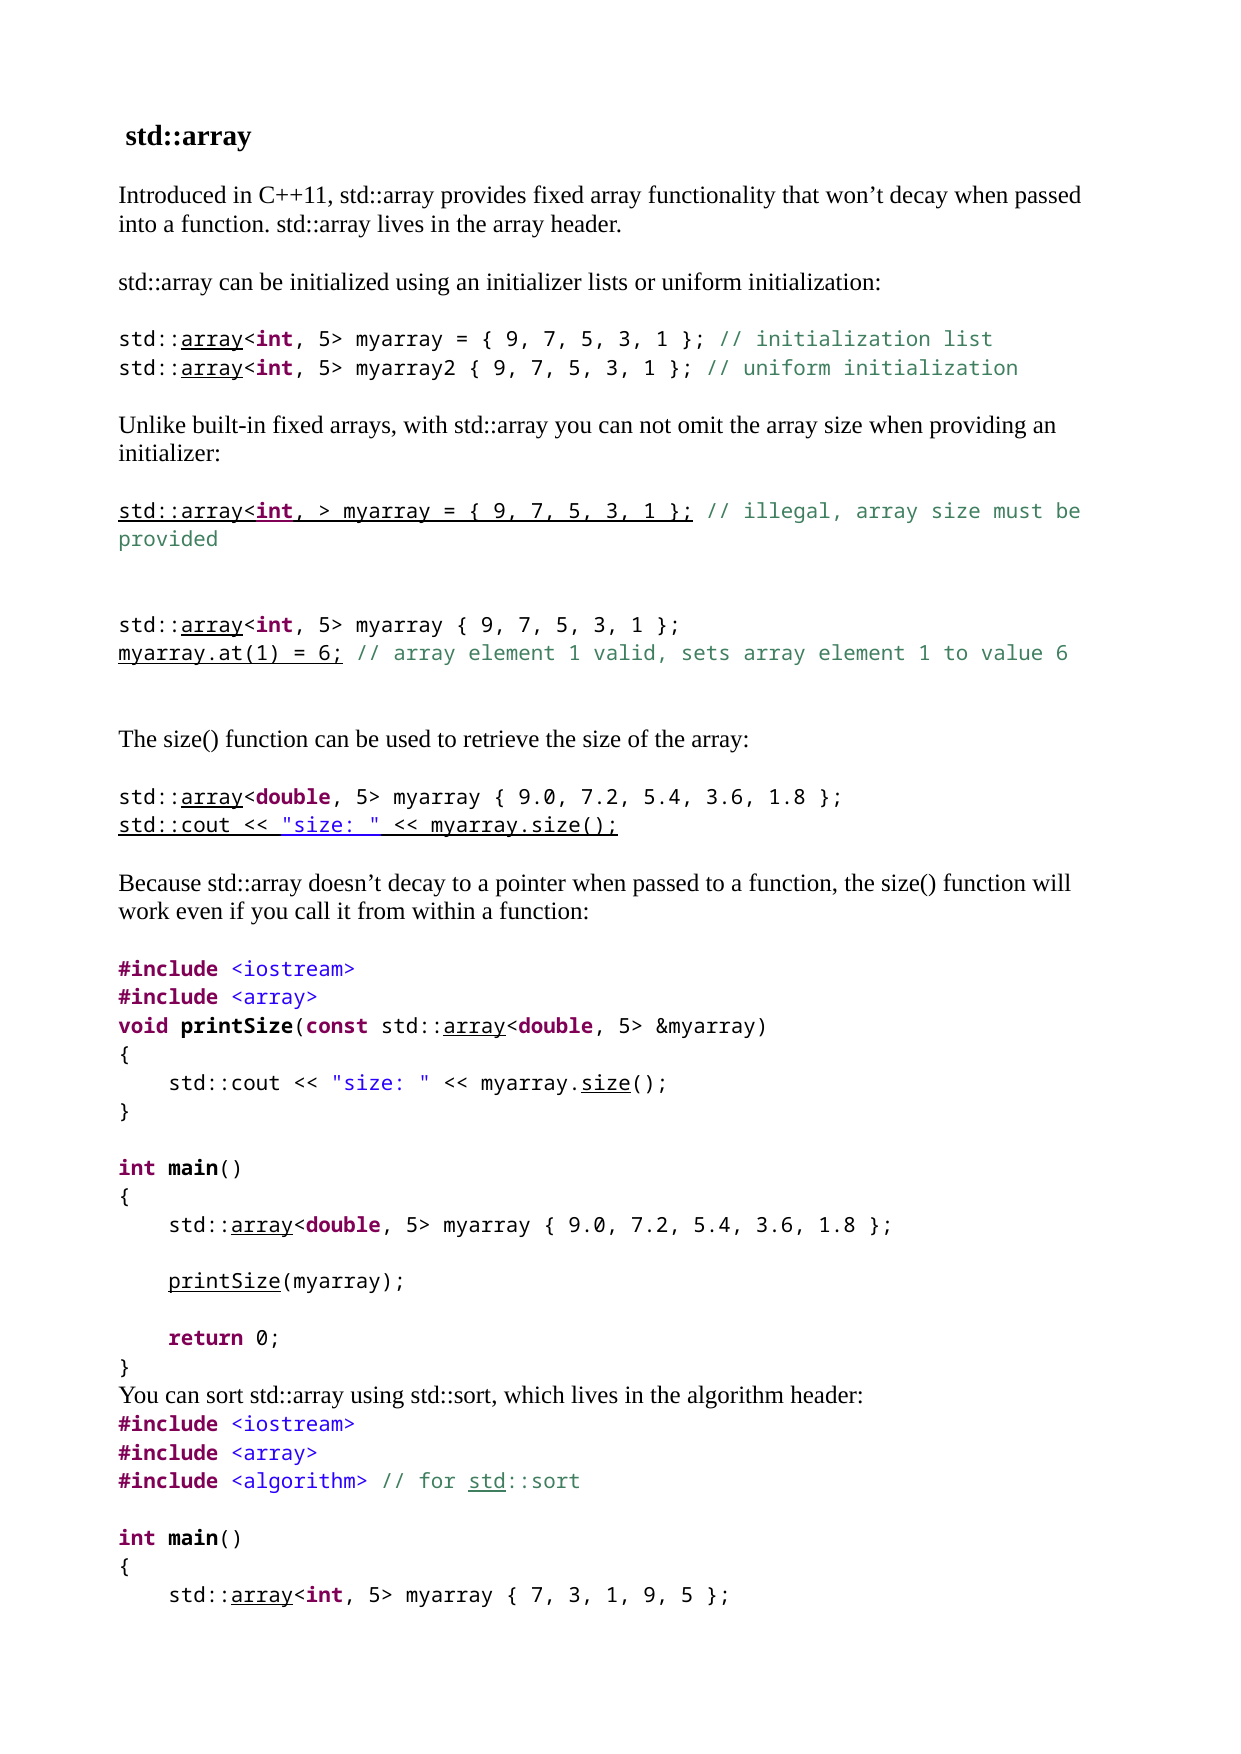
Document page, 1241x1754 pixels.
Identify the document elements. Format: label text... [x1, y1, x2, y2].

text std::array<double, 5> myarray { 9.0, 7.2, 5.4, 3.6, 1.8 }; [118, 1210, 1122, 1238]
text Because std::array doesn’t decay to a pointer when passed to a function, the size() function will work even if you call it from within a function: [118, 868, 1122, 925]
text std::cout << "size: " << myarray.size(); [118, 1068, 1122, 1096]
text Unlike built-in fixed arrays, with std::array you can not omit the array size when providing an initializer: [118, 410, 1122, 467]
text You can sort std::array using std::sort, which lives in the algorithm header: [118, 1380, 1122, 1409]
text std::array<int, > myarray = { 9, 7, 5, 3, 1 }; // illegal, array size must be provided [118, 496, 1122, 553]
text #include <iostream> [118, 1409, 1122, 1438]
text std::array<int, 5> myarray { 7, 3, 1, 9, 5 }; [118, 1580, 1122, 1608]
text #include <iostream> [118, 954, 1122, 982]
text { [118, 1551, 1122, 1580]
text Introduced in C++11, std::array provides fixed array functionality that won’t decay when passed into a function. std::array lives in the array header. [118, 180, 1122, 238]
text #include <array> [118, 1438, 1122, 1466]
text { [118, 1039, 1122, 1068]
text std::array<int, 5> myarray2 { 9, 7, 5, 3, 1 }; // uniform initialization [118, 353, 1122, 381]
text int main() [118, 1523, 1122, 1551]
text } [118, 1352, 1122, 1380]
text std::array can be initialized using an initializer lists or uniform initialization: [118, 267, 1122, 295]
text void printSize(const std::array<double, 5> &myarray) [118, 1011, 1122, 1039]
text std::array<int, 5> myarray { 9, 7, 5, 3, 1 }; [118, 610, 1122, 638]
text std::array [118, 118, 1122, 152]
text The size() function can be used to retrieve the size of the array: [118, 724, 1122, 753]
text } [118, 1096, 1122, 1124]
text std::array<double, 5> myarray { 9.0, 7.2, 5.4, 3.6, 1.8 }; [118, 782, 1122, 810]
text printSize(myarray); [118, 1267, 1122, 1295]
text myarray.at(1) = 6; // array element 1 valid, sets array element 1 to value 6 [118, 638, 1122, 667]
text #include <array> [118, 982, 1122, 1011]
text #include <algorithm> // for std::sort [118, 1466, 1122, 1494]
text std::array<int, 5> myarray = { 9, 7, 5, 3, 1 }; // initialization list [118, 324, 1122, 353]
text std::cout << "size: " << myarray.size(); [118, 810, 1122, 839]
text { [118, 1181, 1122, 1210]
text return 0; [118, 1323, 1122, 1352]
text int main() [118, 1153, 1122, 1181]
